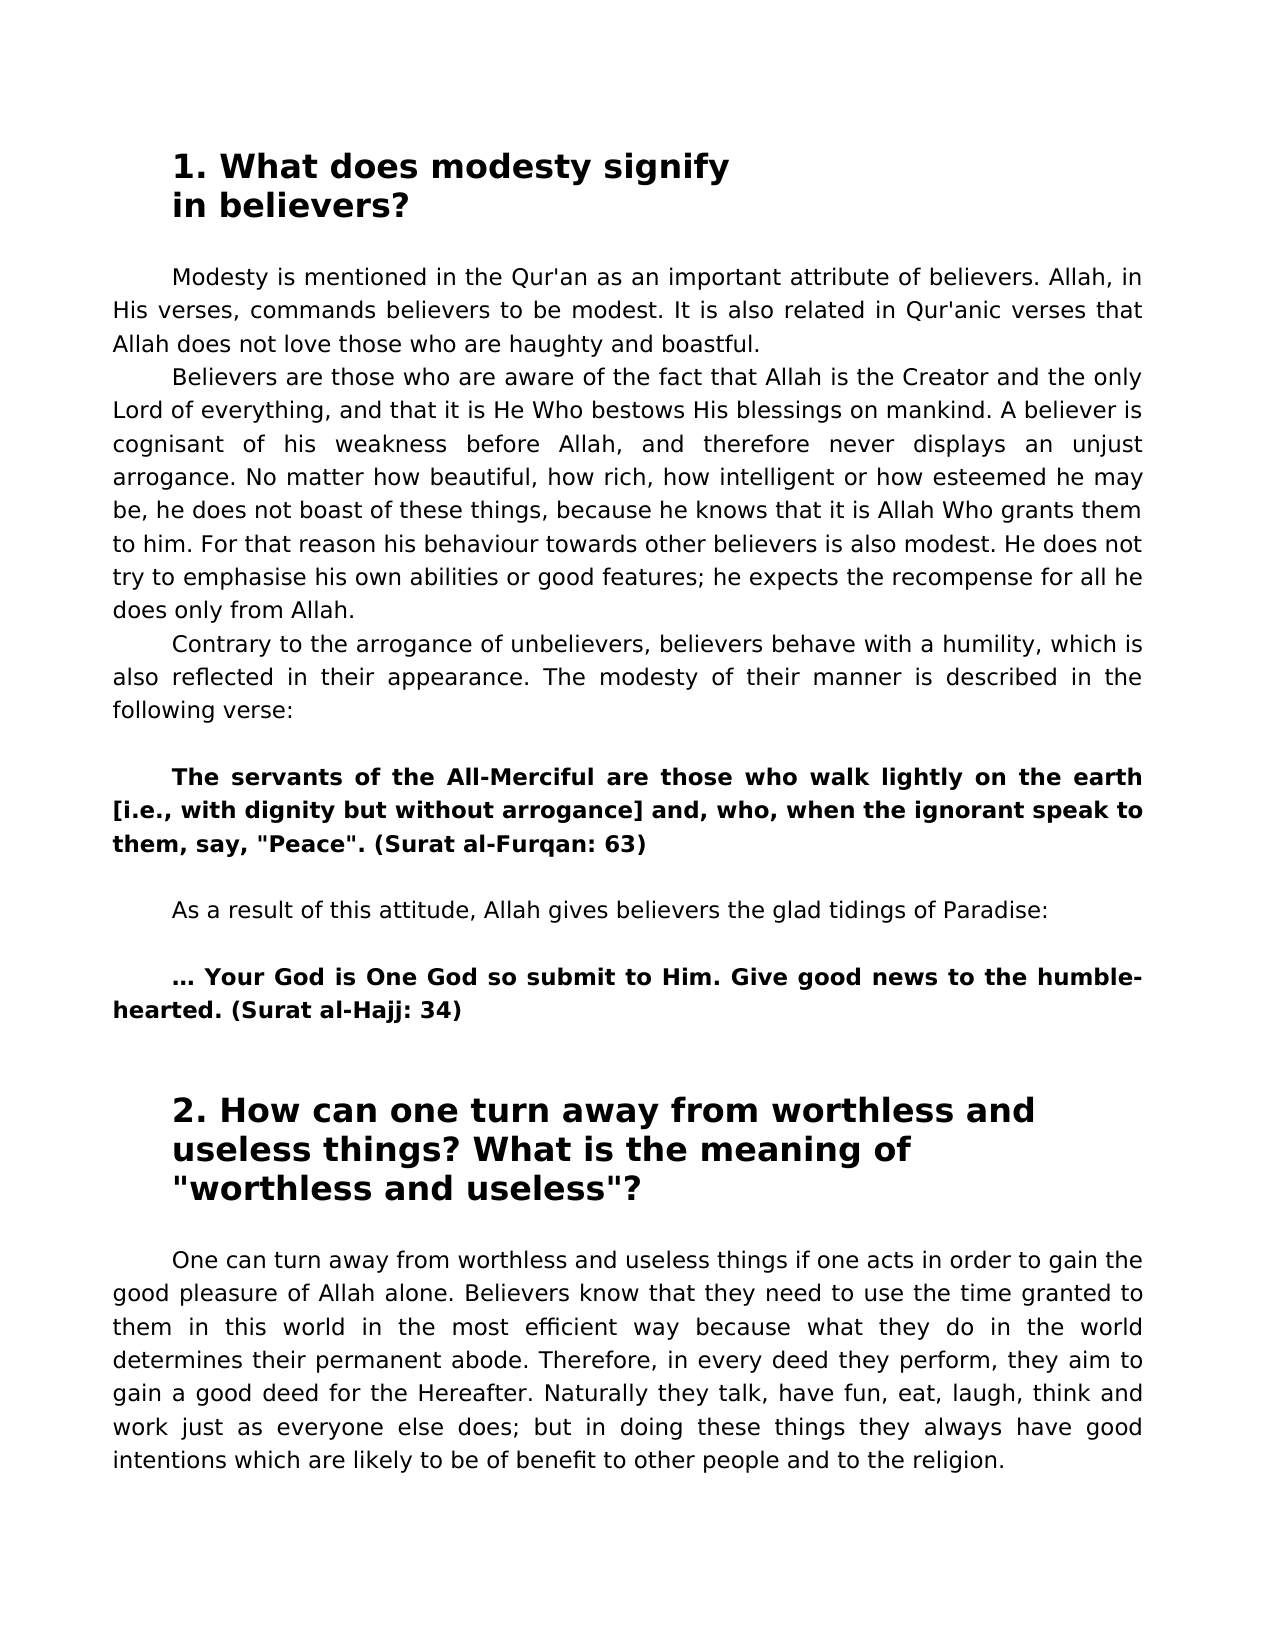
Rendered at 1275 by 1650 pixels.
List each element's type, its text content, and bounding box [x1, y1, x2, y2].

text useless things? What is the meaning of [112, 1131, 1145, 1170]
text Modesty is mentioned in the Qur'an as an important attribute of believers. Allah, in His verses, commands believers to be modest. It is also related in Qur'anic verses that Allah does not love those who are haughty and boastful. [112, 259, 1145, 359]
text in believers? [112, 186, 1145, 225]
text As a result of this attitude, Allah gives believers the glad tidings of Paradise: [112, 892, 1145, 925]
text Believers are those who are aware of the fact that Allah is the Creator and the only Lord of everything, and that it is He Who bestows His blessings on mankind. A believer is cognisant of his weakness before Allah, and therefore never displays an unjust arrogance. No matter how beautiful, how rich, how intelligent or how esteemed he may be, he does not boast of these things, because he knows that it is Allah Who grants them to him. For that reason his behaviour towards other believers is also modest. He does not try to emphasise his own abilities or good features; he expects the recompense for all he does only from Allah. [112, 359, 1145, 625]
text 1. What does modesty signify [112, 148, 1145, 186]
text The servants of the All-Merciful are those who walk lightly on the earth [i.e., with dignity but without arrogance] and, who, when the ignorant speak to them, say, "Peace". (Surat al-Furqan: 63) [112, 759, 1145, 859]
text 2. How can one turn away from worthless and [112, 1092, 1145, 1131]
text One can turn away from worthless and useless things if one acts in order to gain the good pleasure of Allah alone. Believers know that they need to use the time granted to them in this world in the most efficient way because what they do in the world determines their permanent abode. Therefore, in every deed they perform, they aim to gain a good deed for the Hereafter. Naturally they talk, have fun, eat, laugh, think and work just as everyone else does; but in doing these things they always have good intentions which are likely to be of benefit to other people and to the religion. [112, 1242, 1145, 1475]
text … Your God is One God so submit to Him. Give good news to the humble-hearted. (Surat al-Hajj: 34) [112, 959, 1145, 1025]
text "worthless and useless"? [112, 1170, 1145, 1208]
text Contrary to the arrogance of unbelievers, believers behave with a humility, which is also reflected in their appearance. The modesty of their manner is described in the following verse: [112, 625, 1145, 725]
